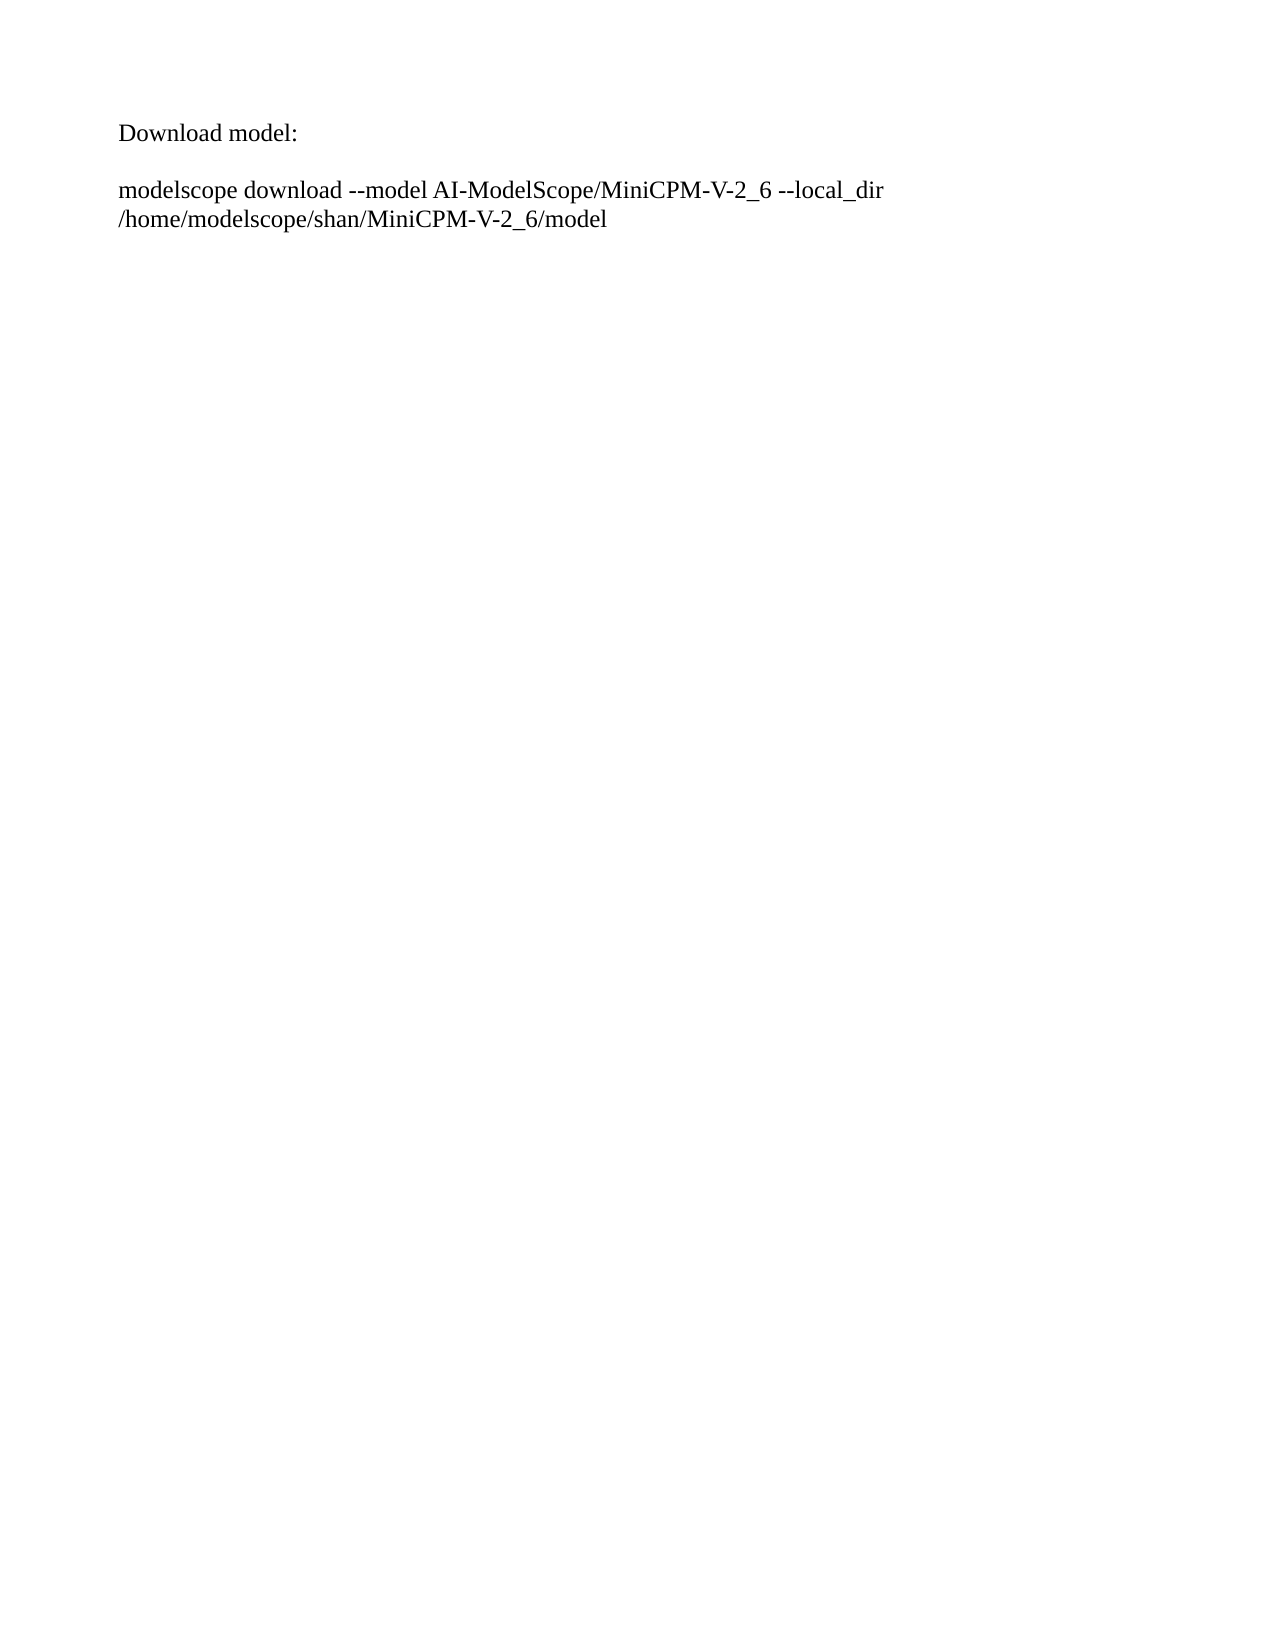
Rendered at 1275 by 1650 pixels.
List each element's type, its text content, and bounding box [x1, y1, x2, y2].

text Download model: [118, 118, 1157, 147]
text modelscope download --model AI-ModelScope/MiniCPM-V-2_6 --local_dir /home/modelscope/shan/MiniCPM-V-2_6/model [118, 176, 1157, 233]
